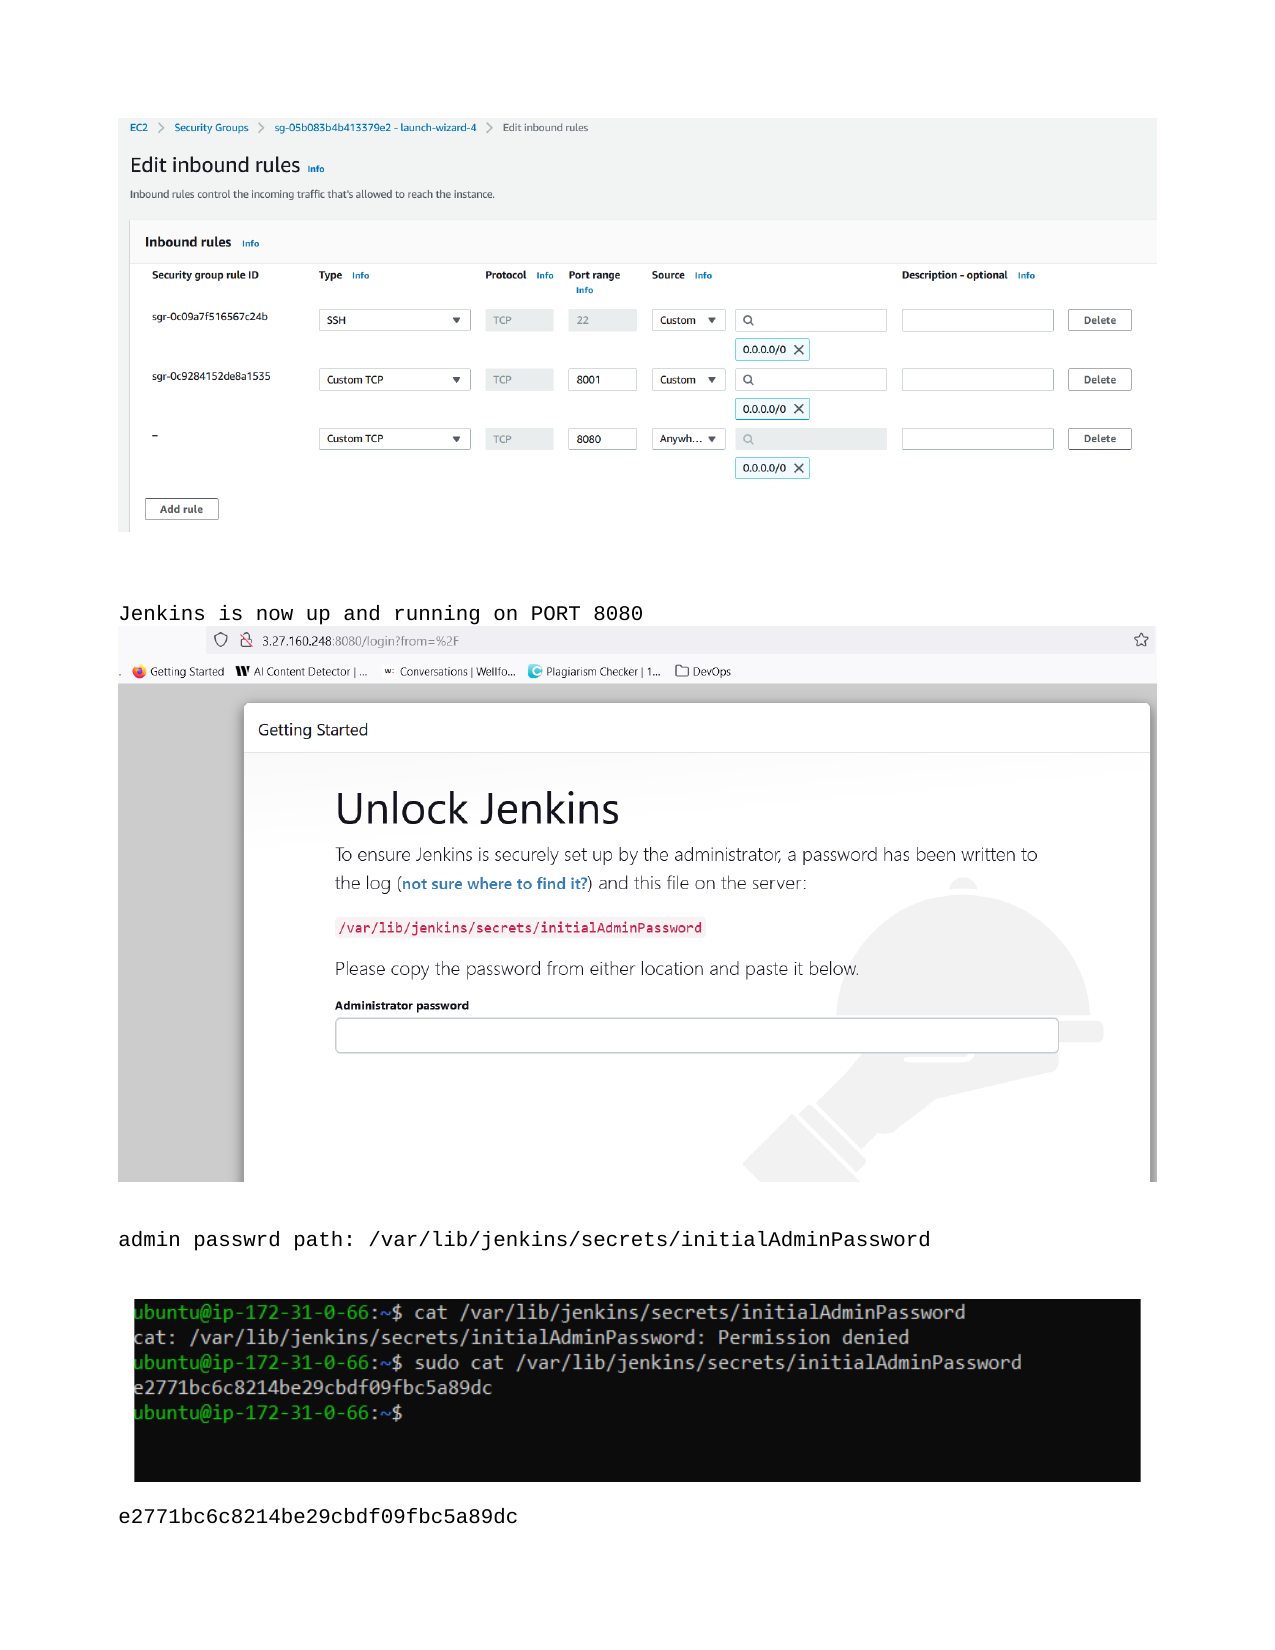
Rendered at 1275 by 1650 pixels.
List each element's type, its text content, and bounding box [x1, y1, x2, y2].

picture [134, 1299, 1141, 1482]
text e2771bc6c8214be29cbdf09fbc5a89dc [118, 1506, 1157, 1529]
picture [118, 626, 1157, 1182]
text Jenkins is now up and running on PORT 8080 [118, 602, 1157, 626]
text admin passwrd path: /var/lib/jenkins/secrets/initialAdminPassword [118, 1228, 1157, 1252]
picture [118, 118, 1157, 532]
